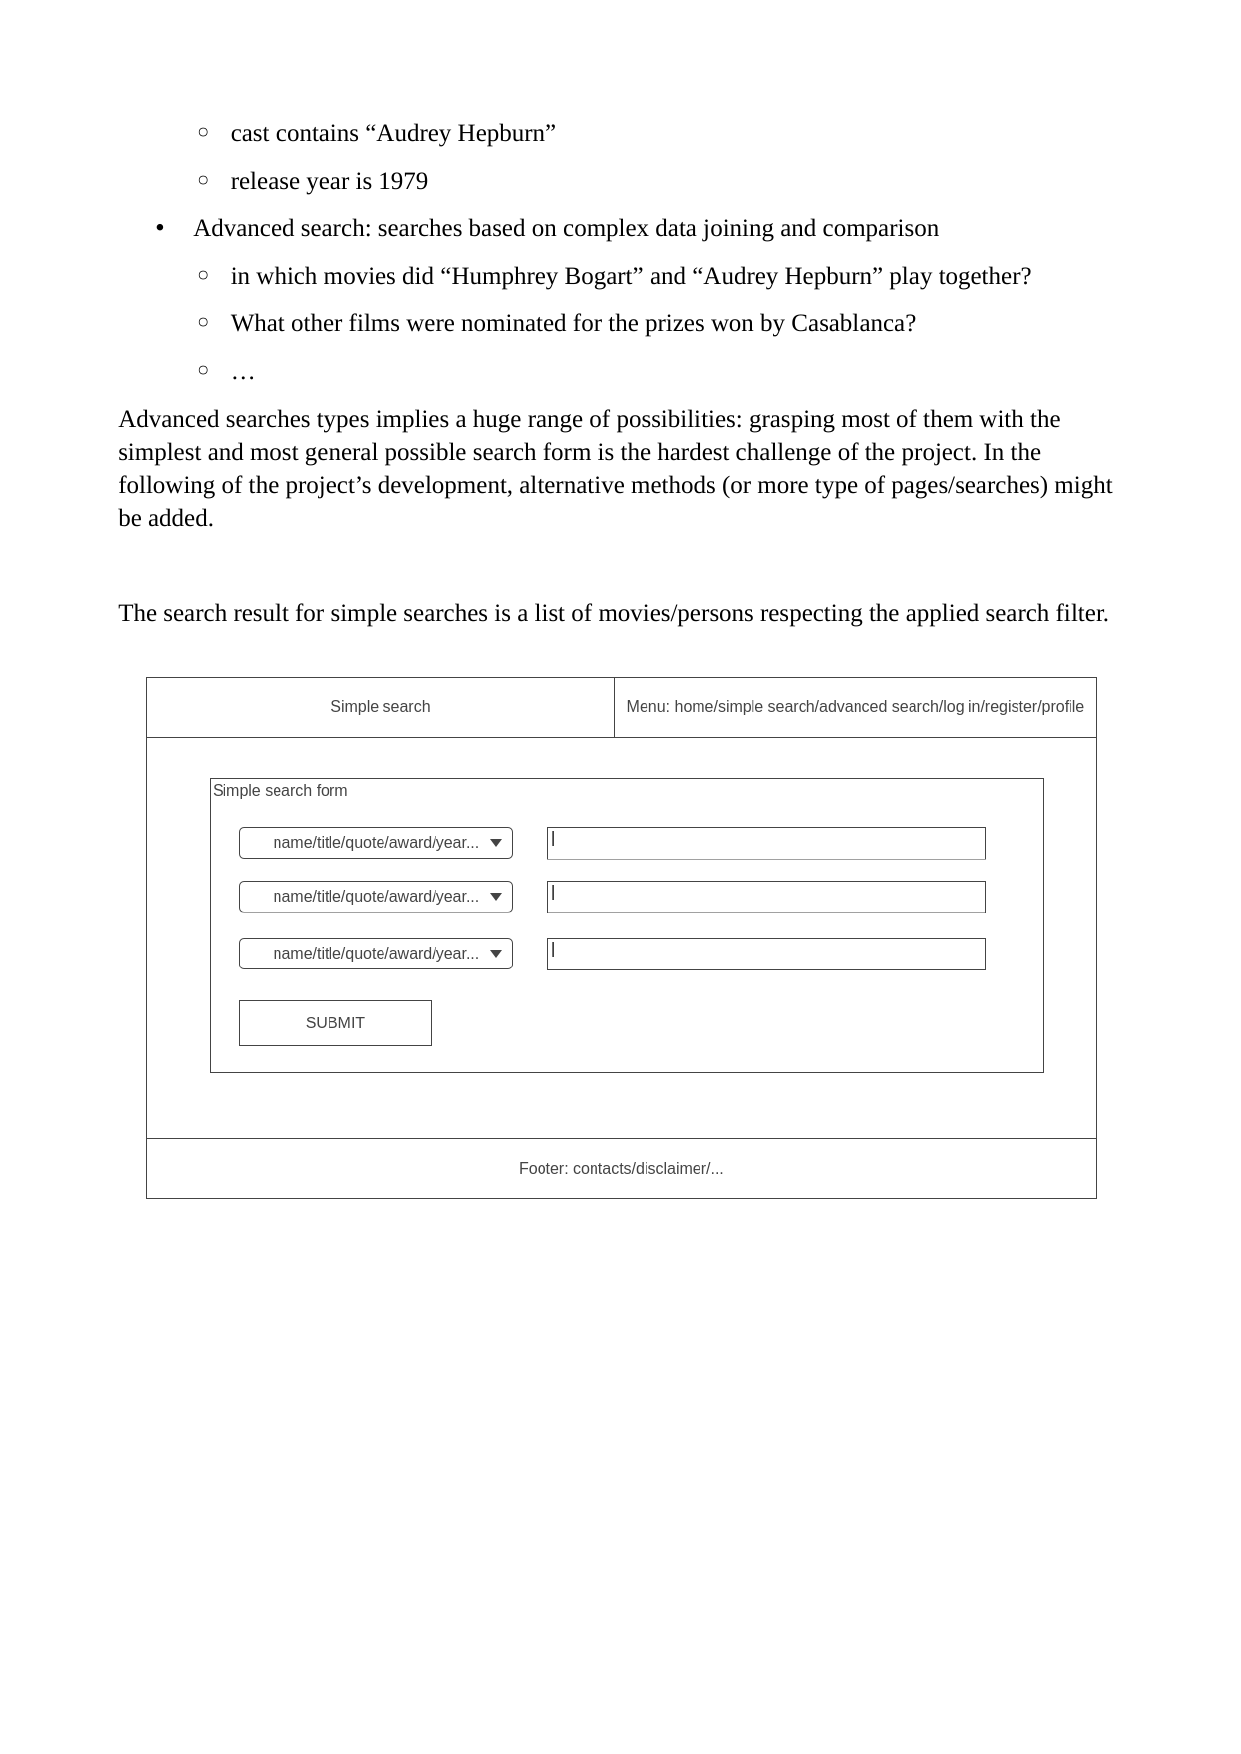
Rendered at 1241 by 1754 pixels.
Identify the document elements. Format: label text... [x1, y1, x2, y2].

list in which movies did “Humphrey Bogart” and “Audrey Hepburn” play together? [193, 261, 1122, 290]
list … [193, 356, 1122, 385]
list Advanced search: searches based on complex data joining and comparison [156, 213, 1122, 242]
list What other films were nominated for the prizes won by Casablanca? [193, 308, 1122, 337]
list cast contains “Audrey Hepburn” [193, 118, 1122, 147]
text The search result for simple searches is a list of movies/persons respecting the applied search filter. [118, 598, 1122, 627]
picture [118, 645, 1123, 1234]
text Advanced searches types implies a huge range of possibilities: grasping most of them with the simplest and most general possible search form is the hardest challenge of the project. In the following of the project’s development, alternative methods (or more type of pages/searches) might be added. [118, 404, 1122, 532]
list release year is 1979 [193, 166, 1122, 194]
